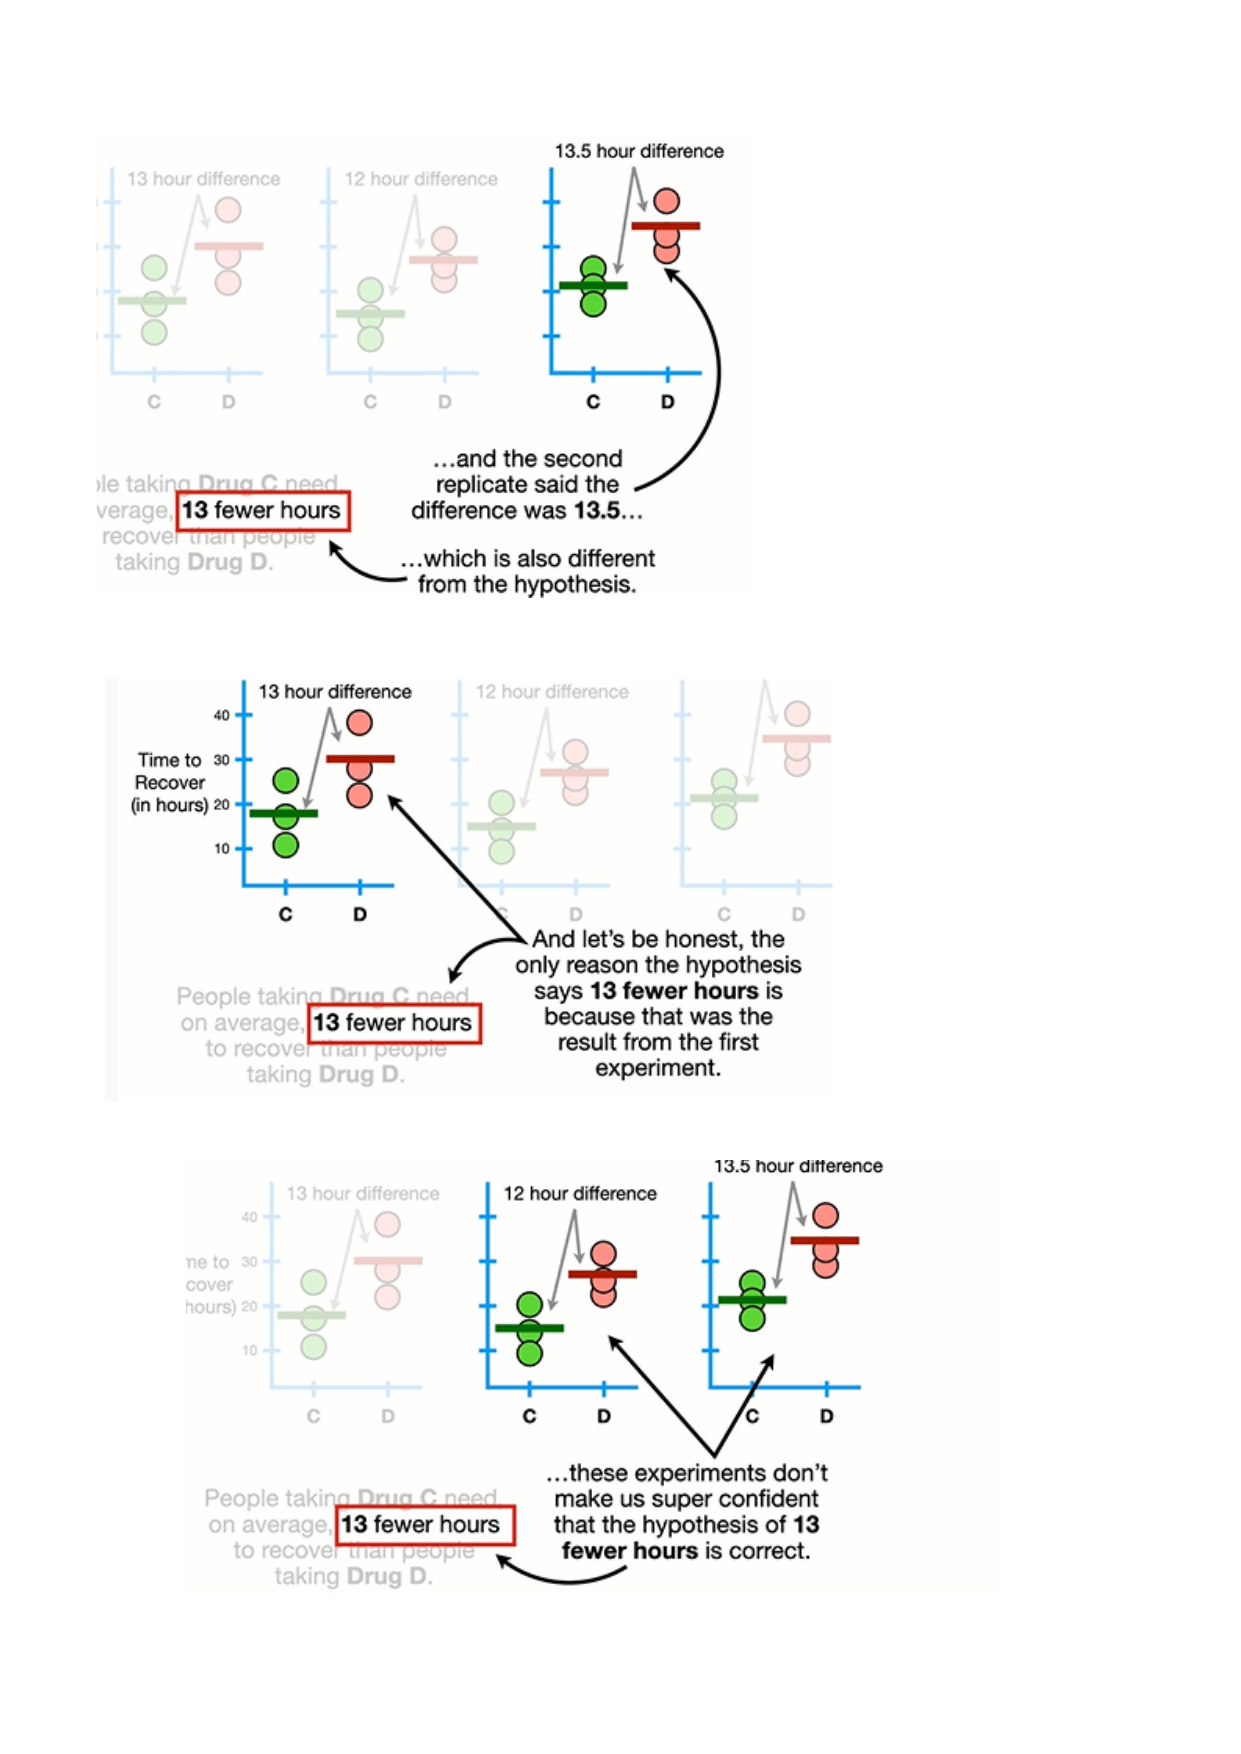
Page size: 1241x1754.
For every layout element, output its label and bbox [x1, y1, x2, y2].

picture [96, 136, 753, 598]
picture [185, 1160, 999, 1595]
picture [104, 677, 833, 1101]
